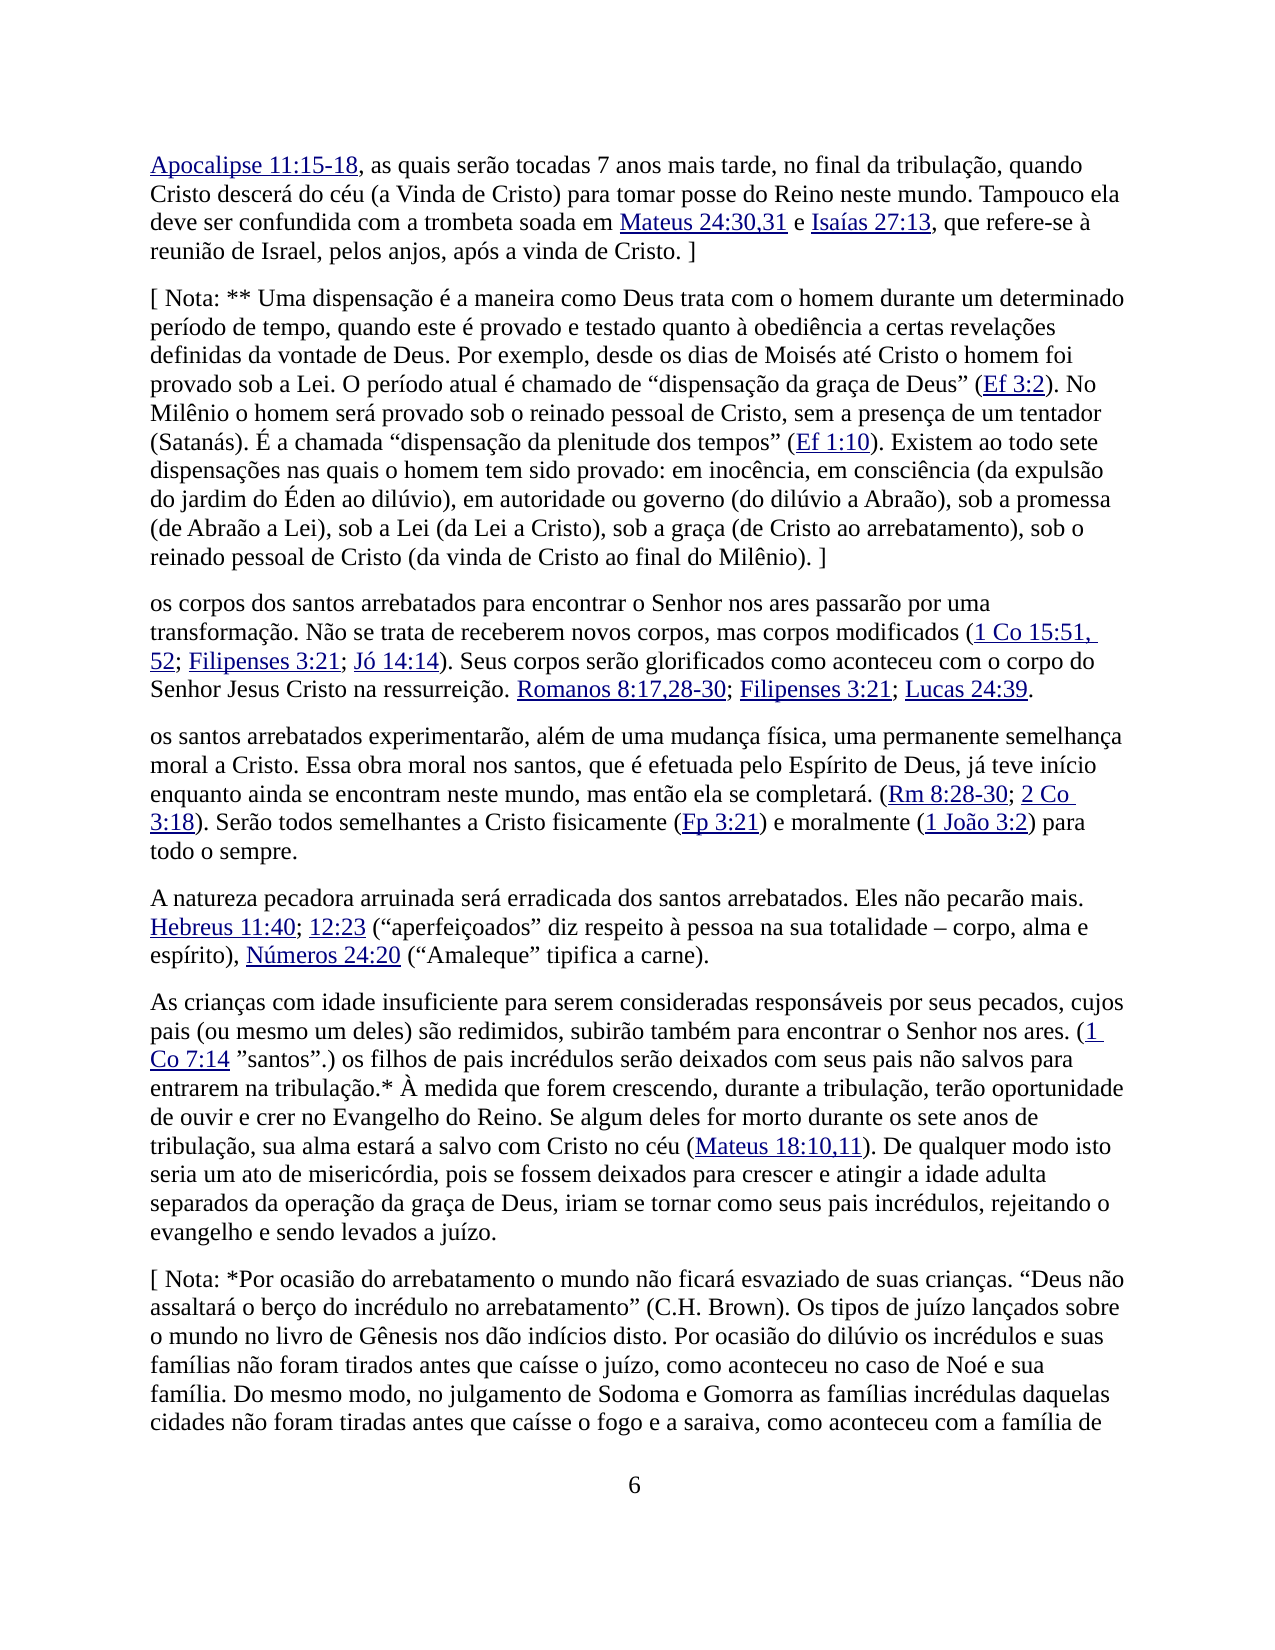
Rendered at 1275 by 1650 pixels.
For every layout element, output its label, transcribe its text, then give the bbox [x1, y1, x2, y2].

text As crianças com idade insuficiente para serem consideradas responsáveis por seus pecados, cujos pais (ou mesmo um deles) são redimidos, subirão também para encontrar o Senhor nos ares. (1 Co 7:14 ”santos”.) os filhos de pais incrédulos serão deixados com seus pais não salvos para entrarem na tribulação.* À medida que forem crescendo, durante a tribulação, terão oportunidade de ouvir e crer no Evangelho do Reino. Se algum deles for morto durante os sete anos de tribulação, sua alma estará a salvo com Cristo no céu (Mateus 18:10,11). De qualquer modo isto seria um ato de misericórdia, pois se fossem deixados para crescer e atingir a idade adulta separados da operação da graça de Deus, iriam se tornar como seus pais incrédulos, rejeitando o evangelho e sendo levados a juízo. [150, 987, 1125, 1246]
text os corpos dos santos arrebatados para encontrar o Senhor nos ares passarão por uma transformação. Não se trata de receberem novos corpos, mas corpos modificados (1 Co 15:51, 52; Filipenses 3:21; Jó 14:14). Seus corpos serão glorificados como aconteceu com o corpo do Senhor Jesus Cristo na ressurreição. Romanos 8:17,28-30; Filipenses 3:21; Lucas 24:39. [150, 588, 1125, 703]
text A natureza pecadora arruinada será erradicada dos santos arrebatados. Eles não pecarão mais. Hebreus 11:40; 12:23 (“aperfeiçoados” diz respeito à pessoa na sua totalidade – corpo, alma e espírito), Números 24:20 (“Amaleque” tipifica a carne). [150, 883, 1125, 969]
text Apocalipse 11:15-18, as quais serão tocadas 7 anos mais tarde, no final da tribulação, quando Cristo descerá do céu (a Vinda de Cristo) para tomar posse do Reino neste mundo. Tampouco ela deve ser confundida com a trombeta soada em Mateus 24:30,31 e Isaías 27:13, que refere-se à reunião de Israel, pelos anjos, após a vinda de Cristo. ] [150, 150, 1125, 265]
text [ Nota: *Por ocasião do arrebatamento o mundo não ficará esvaziado de suas crianças. “Deus não assaltará o berço do incrédulo no arrebatamento” (C.H. Brown). Os tipos de juízo lançados sobre o mundo no livro de Gênesis nos dão indícios disto. Por ocasião do dilúvio os incrédulos e suas famílias não foram tirados antes que caísse o juízo, como aconteceu no caso de Noé e sua família. Do mesmo modo, no julgamento de Sodoma e Gomorra as famílias incrédulas daquelas cidades não foram tiradas antes que caísse o fogo e a saraiva, como aconteceu com a família de [150, 1264, 1125, 1436]
text os santos arrebatados experimentarão, além de uma mudança física, uma permanente semelhança moral a Cristo. Essa obra moral nos santos, que é efetuada pelo Espírito de Deus, já teve início enquanto ainda se encontram neste mundo, mas então ela se completará. (Rm 8:28-30; 2 Co 3:18). Serão todos semelhantes a Cristo fisicamente (Fp 3:21) e moralmente (1 João 3:2) para todo o sempre. [150, 721, 1125, 865]
text [ Nota: ** Uma dispensação é a maneira como Deus trata com o homem durante um determinado período de tempo, quando este é provado e testado quanto à obediência a certas revelações definidas da vontade de Deus. Por exemplo, desde os dias de Moisés até Cristo o homem foi provado sob a Lei. O período atual é chamado de “dispensação da graça de Deus” (Ef 3:2). No Milênio o homem será provado sob o reinado pessoal de Cristo, sem a presença de um tentador (Satanás). É a chamada “dispensação da plenitude dos tempos” (Ef 1:10). Existem ao todo sete dispensações nas quais o homem tem sido provado: em inocência, em consciência (da expulsão do jardim do Éden ao dilúvio), em autoridade ou governo (do dilúvio a Abraão), sob a promessa (de Abraão a Lei), sob a Lei (da Lei a Cristo), sob a graça (de Cristo ao arrebatamento), sob o reinado pessoal de Cristo (da vinda de Cristo ao final do Milênio). ] [150, 283, 1125, 570]
